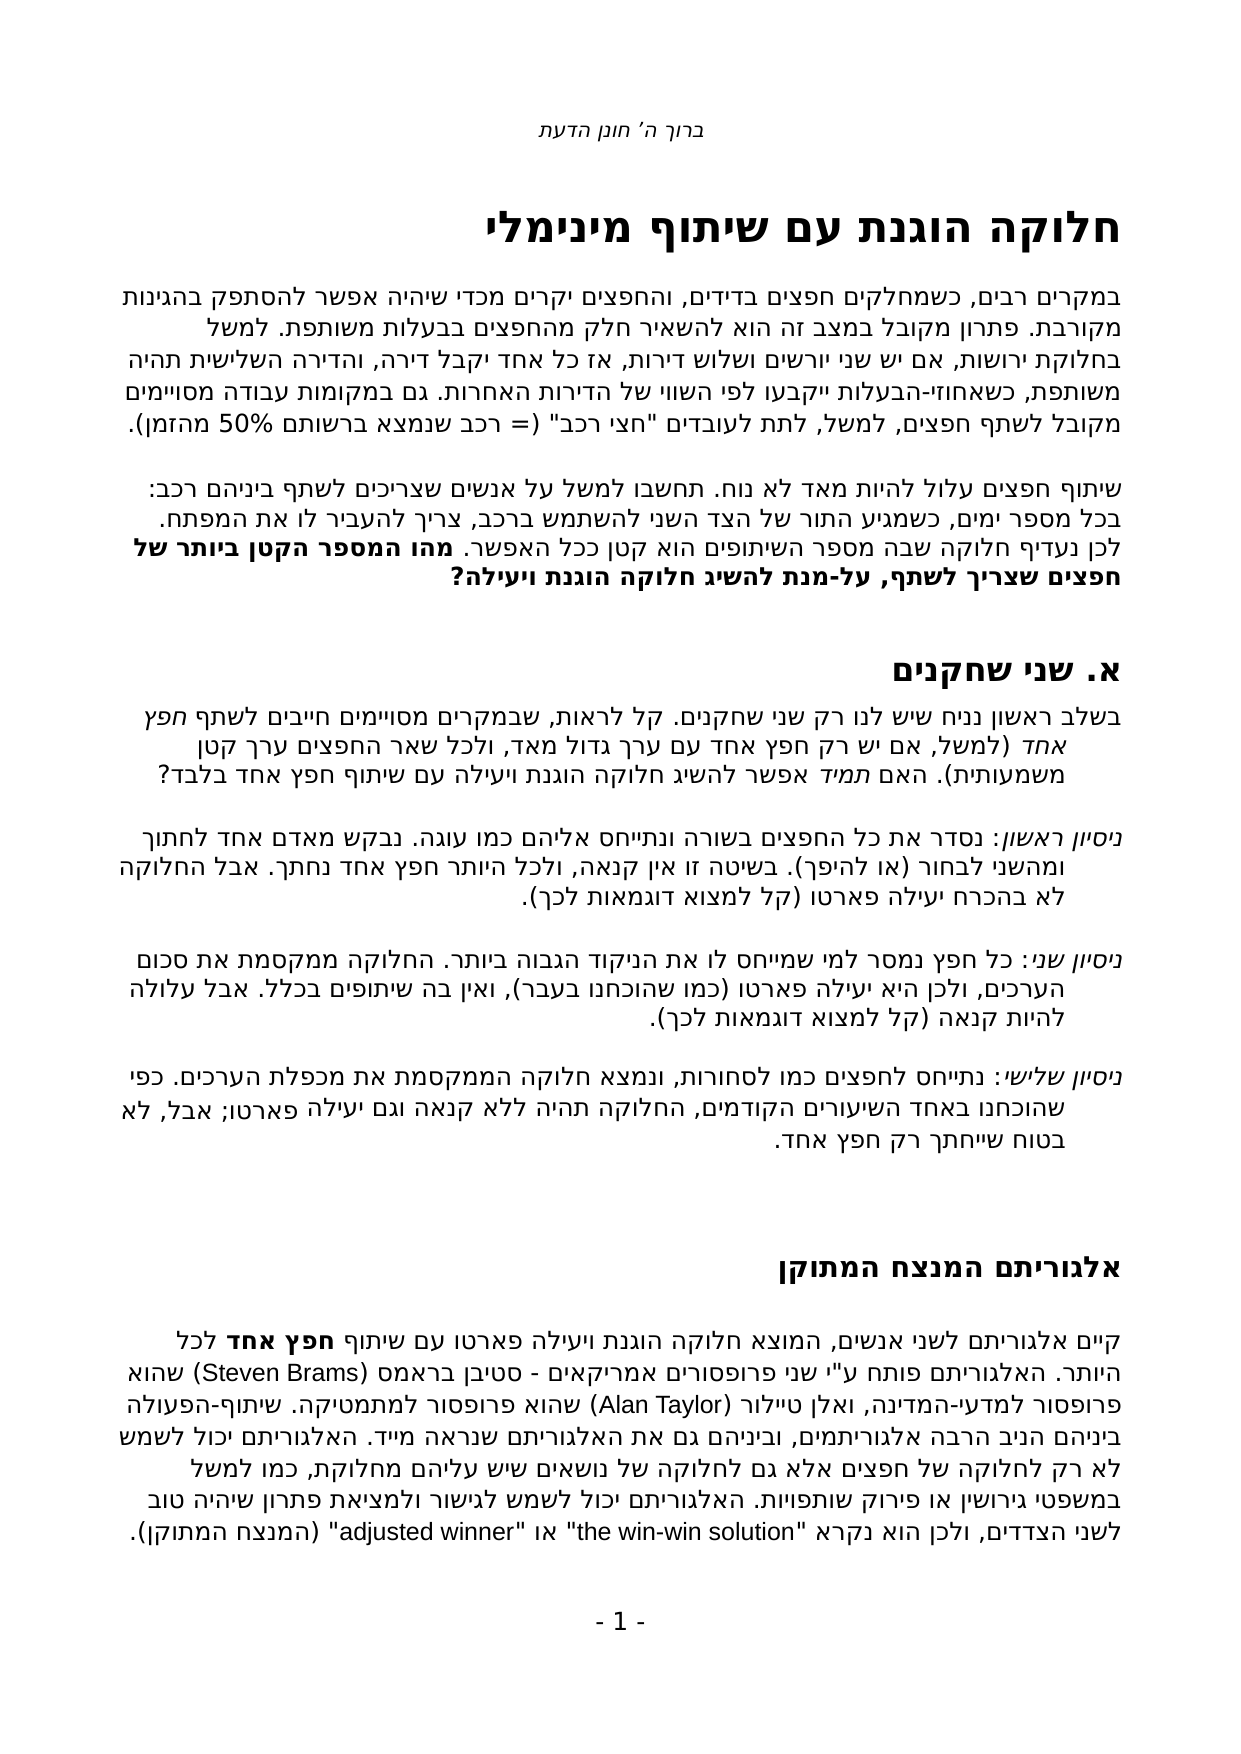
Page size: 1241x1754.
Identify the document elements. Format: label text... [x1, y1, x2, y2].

text שיתוף חפצים עלול להיות מאד לא נוח. תחשבו למשל על אנשים שצריכים לשתף ביניהם רכב: בכל מספר ימים, כשמגיע התור של הצד השני להשתמש ברכב, צריך להעביר לו את המפתח. לכן נעדיף חלוקה שבה מספר השיתופים הוא קטן ככל האפשר. מהו המספר הקטן ביותר של חפצים שצריך לשתף, על-מנת להשיג חלוקה הוגנת ויעילה? [118, 475, 1122, 591]
subtitle חלוקה הוגנת עם שיתוף מינימלי [118, 201, 1122, 252]
text ניסיון ראשון: נסדר את כל החפצים בשורה ונתייחס אליהם כמו עוגה. נבקש מאדם אחד לחתוך ומהשני לבחור (או להיפך). בשיטה זו אין קנאה, ולכל היותר חפץ אחד נחתך. אבל החלוקה לא בהכרח יעילה פארטו (קל למצוא דוגמאות לכך). [118, 823, 1122, 911]
text בשלב ראשון נניח שיש לנו רק שני שחקנים. קל לראות, שבמקרים מסויימים חייבים לשתף חפץ אחד (למשל, אם יש רק חפץ אחד עם ערך גדול מאד, ולכל שאר החפצים ערך קטן משמעותית). האם תמיד אפשר להשיג חלוקה הוגנת ויעילה עם שיתוף חפץ אחד בלבד? [118, 702, 1122, 789]
text קיים אלגוריתם לשני אנשים, המוצא חלוקה הוגנת ויעילה פארטו עם שיתוף חפץ אחד לכל היותר. האלגוריתם פותח ע"י שני פרופסורים אמריקאים - סטיבן בראמס (Steven Brams) שהוא פרופסור למדעי-המדינה, ואלן טיילור (Alan Taylor) שהוא פרופסור למתמטיקה. שיתוף-הפעולה ביניהם הניב הרבה אלגוריתמים, וביניהם גם את האלגוריתם שנראה מייד. האלגוריתם יכול לשמש לא רק לחלוקה של חפצים אלא גם לחלוקה של נושאים שיש עליהם מחלוקת, כמו למשל במשפטי גירושין או פירוק שותפויות. האלגוריתם יכול לשמש לגישור ולמציאת פתרון שיהיה טוב לשני הצדדים, ולכן הוא נקרא "the win-win solution" או "adjusted winner" (המנצח המתוקן). [118, 1327, 1122, 1549]
text ניסיון שלישי: נתייחס לחפצים כמו לסחורות, ונמצא חלוקה הממקסמת את מכפלת הערכים. כפי שהוכחנו באחד השיעורים הקודמים, החלוקה תהיה ללא קנאה וגם יעילה פארטו; אבל, לא בטוח שייחתך רק חפץ אחד. [118, 1062, 1122, 1154]
text ניסיון שני: כל חפץ נמסר למי שמייחס לו את הניקוד הגבוה ביותר. החלוקה ממקסמת את סכום הערכים, ולכן היא יעילה פארטו (כמו שהוכחנו בעבר), ואין בה שיתופים בכלל. אבל עלולה להיות קנאה (קל למצוא דוגמאות לכך). [118, 945, 1122, 1032]
subtitle אלגוריתם המנצח המתוקן [118, 1251, 1122, 1284]
text במקרים רבים, כשמחלקים חפצים בדידים, והחפצים יקרים מכדי שיהיה אפשר להסתפק בהגינות מקורבת. פתרון מקובל במצב זה הוא להשאיר חלק מהחפצים בבעלות משותפת. למשל בחלוקת ירושות, אם יש שני יורשים ושלוש דירות, אז כל אחד יקבל דירה, והדירה השלישית תהיה משותפת, כשאחוזי-הבעלות ייקבעו לפי השווי של הדירות האחרות. גם במקומות עבודה מסויימים מקובל לשתף חפצים, למשל, לתת לעובדים "חצי רכב" (= רכב שנמצא ברשותם 50% מהזמן). [118, 282, 1122, 441]
subtitle א. שני שחקנים [118, 650, 1122, 689]
